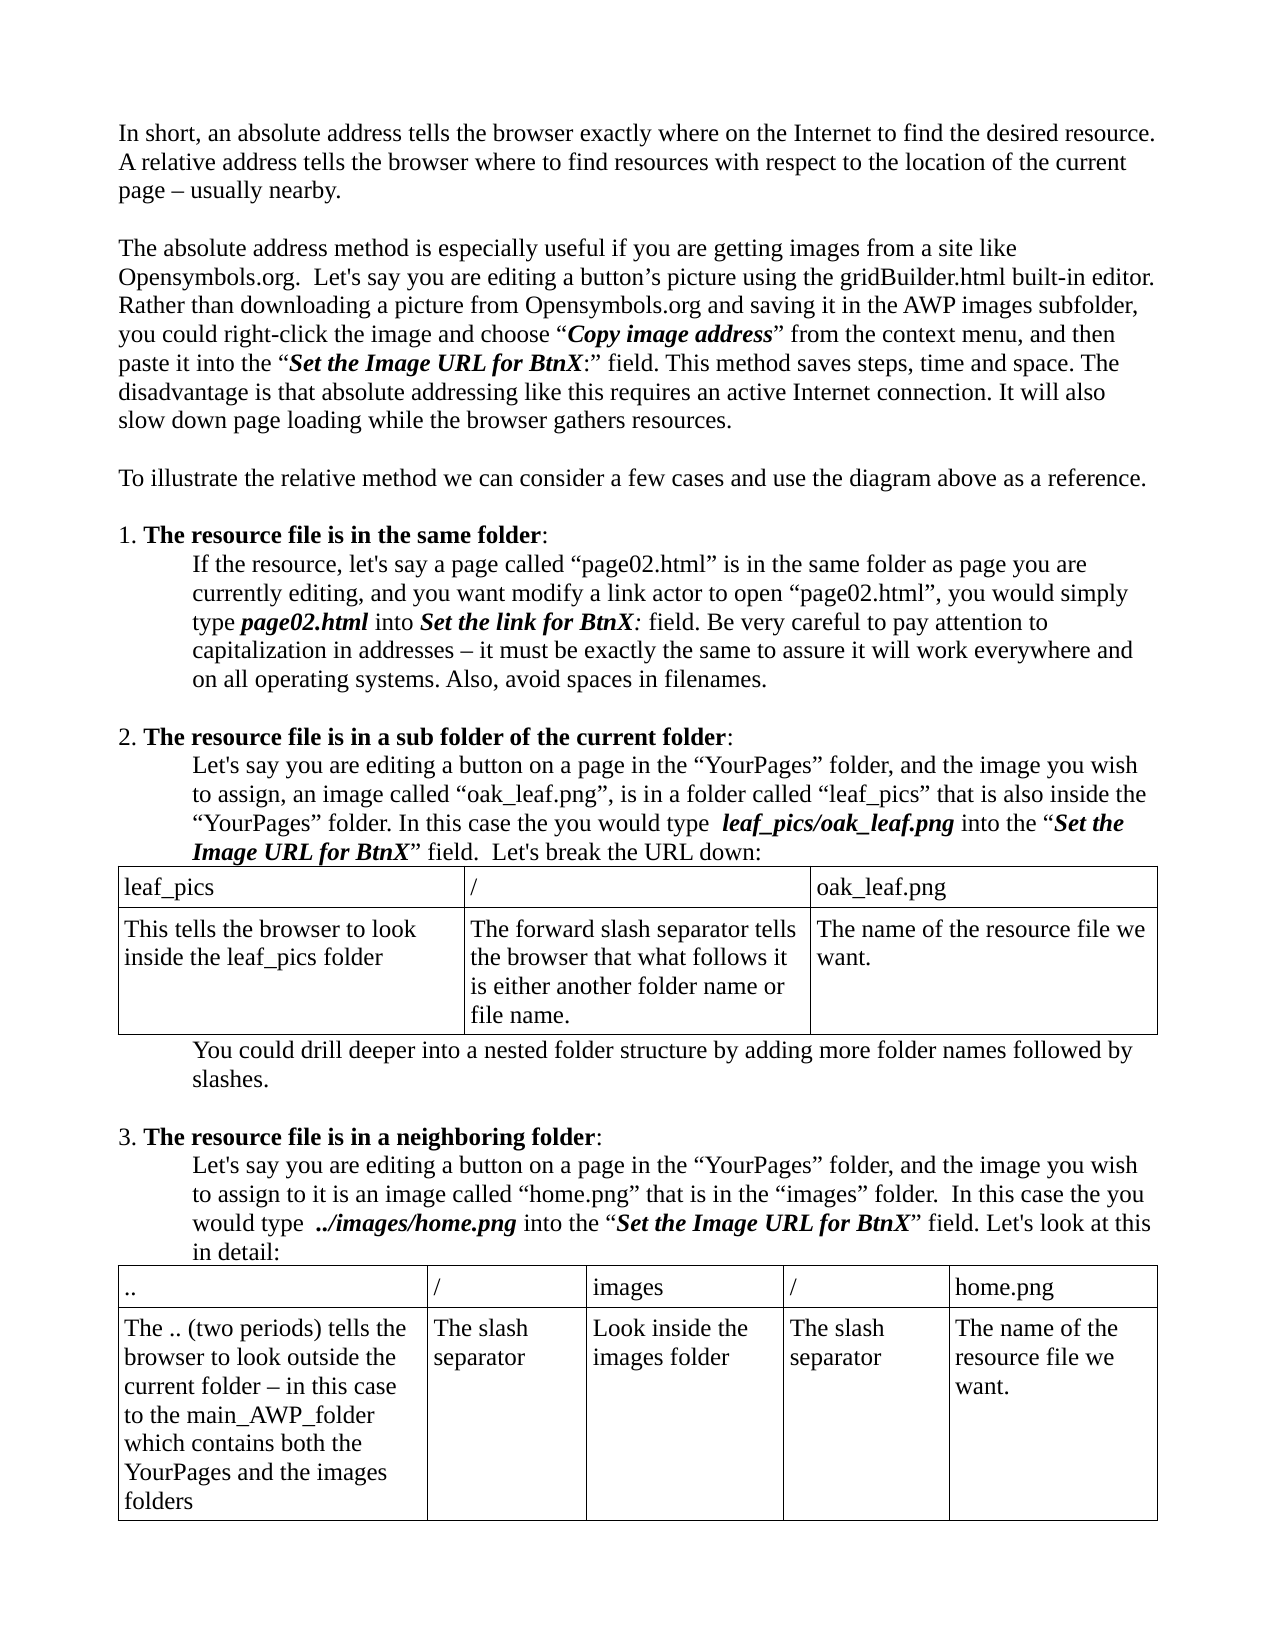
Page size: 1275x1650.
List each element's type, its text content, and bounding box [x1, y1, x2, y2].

text In short, an absolute address tells the browser exactly where on the Internet to find the desired resource. A relative address tells the browser where to find resources with respect to the location of the current page – usually nearby. [118, 118, 1157, 204]
text 3. The resource file is in a neighboring folder: [118, 1122, 1157, 1150]
text The absolute address method is especially useful if you are getting images from a site like Opensymbols.org. Let's say you are editing a button’s picture using the gridBuilder.html built-in editor. Rather than downloading a picture from Opensymbols.org and saving it in the AWP images subfolder, you could right-click the image and choose “Copy image address” from the context menu, and then paste it into the “Set the Image URL for BtnX:” field. This method saves steps, time and space. The disadvantage is that absolute addressing like this requires an active Internet connection. It will also slow down page loading while the browser gathers resources. [118, 233, 1157, 434]
text You could drill deeper into a nested folder structure by adding more folder names followed by slashes. [192, 1035, 1157, 1093]
table_cell The .. (two periods) tells the browser to look outside the current folder – in this case to the main_AWP_folder which contains both the YourPages and the images folders [119, 1308, 427, 1520]
table_header images [587, 1266, 783, 1307]
table_header / [465, 867, 810, 907]
text Let's say you are editing a button on a page in the “YourPages” folder, and the image you wish to assign to it is an image called “home.png” that is in the “images” folder. In this case the you would type ../images/home.png into the “Set the Image URL for BtnX” field. Let's look at this in detail: [192, 1150, 1157, 1265]
table_header .. [119, 1266, 427, 1307]
table_cell The name of the resource file we want. [950, 1308, 1157, 1520]
table_cell This tells the browser to look inside the leaf_pics folder [119, 908, 464, 1034]
table_header oak_leaf.png [811, 867, 1157, 907]
text Let's say you are editing a button on a page in the “YourPages” folder, and the image you wish to assign, an image called “oak_leaf.png”, is in a folder called “leaf_pics” that is also inside the “YourPages” folder. In this case the you would type leaf_pics/oak_leaf.png into the “Set the Image URL for BtnX” field. Let's break the URL down: [192, 751, 1157, 866]
table_cell The slash separator [784, 1308, 949, 1520]
text 2. The resource file is in a sub folder of the current folder: [118, 722, 1157, 751]
table_header / [428, 1266, 586, 1307]
table_cell The name of the resource file we want. [811, 908, 1157, 1034]
text 1. The resource file is in the same folder: [118, 521, 1157, 549]
table_cell The slash separator [428, 1308, 586, 1520]
table_header leaf_pics [119, 867, 464, 907]
table_cell Look inside the images folder [587, 1308, 783, 1520]
table_cell The forward slash separator tells the browser that what follows it is either another folder name or file name. [465, 908, 810, 1034]
table_header home.png [950, 1266, 1157, 1307]
text If the resource, let's say a page called “page02.html” is in the same folder as page you are currently editing, and you want modify a link actor to open “page02.html”, you would simply type page02.html into Set the link for BtnX: field. Be very careful to pay attention to capitalization in addresses – it must be exactly the same to assure it will work everywhere and on all operating systems. Also, avoid spaces in filenames. [192, 549, 1157, 693]
text To illustrate the relative method we can consider a few cases and use the diagram above as a reference. [118, 463, 1157, 492]
table_header / [784, 1266, 949, 1307]
